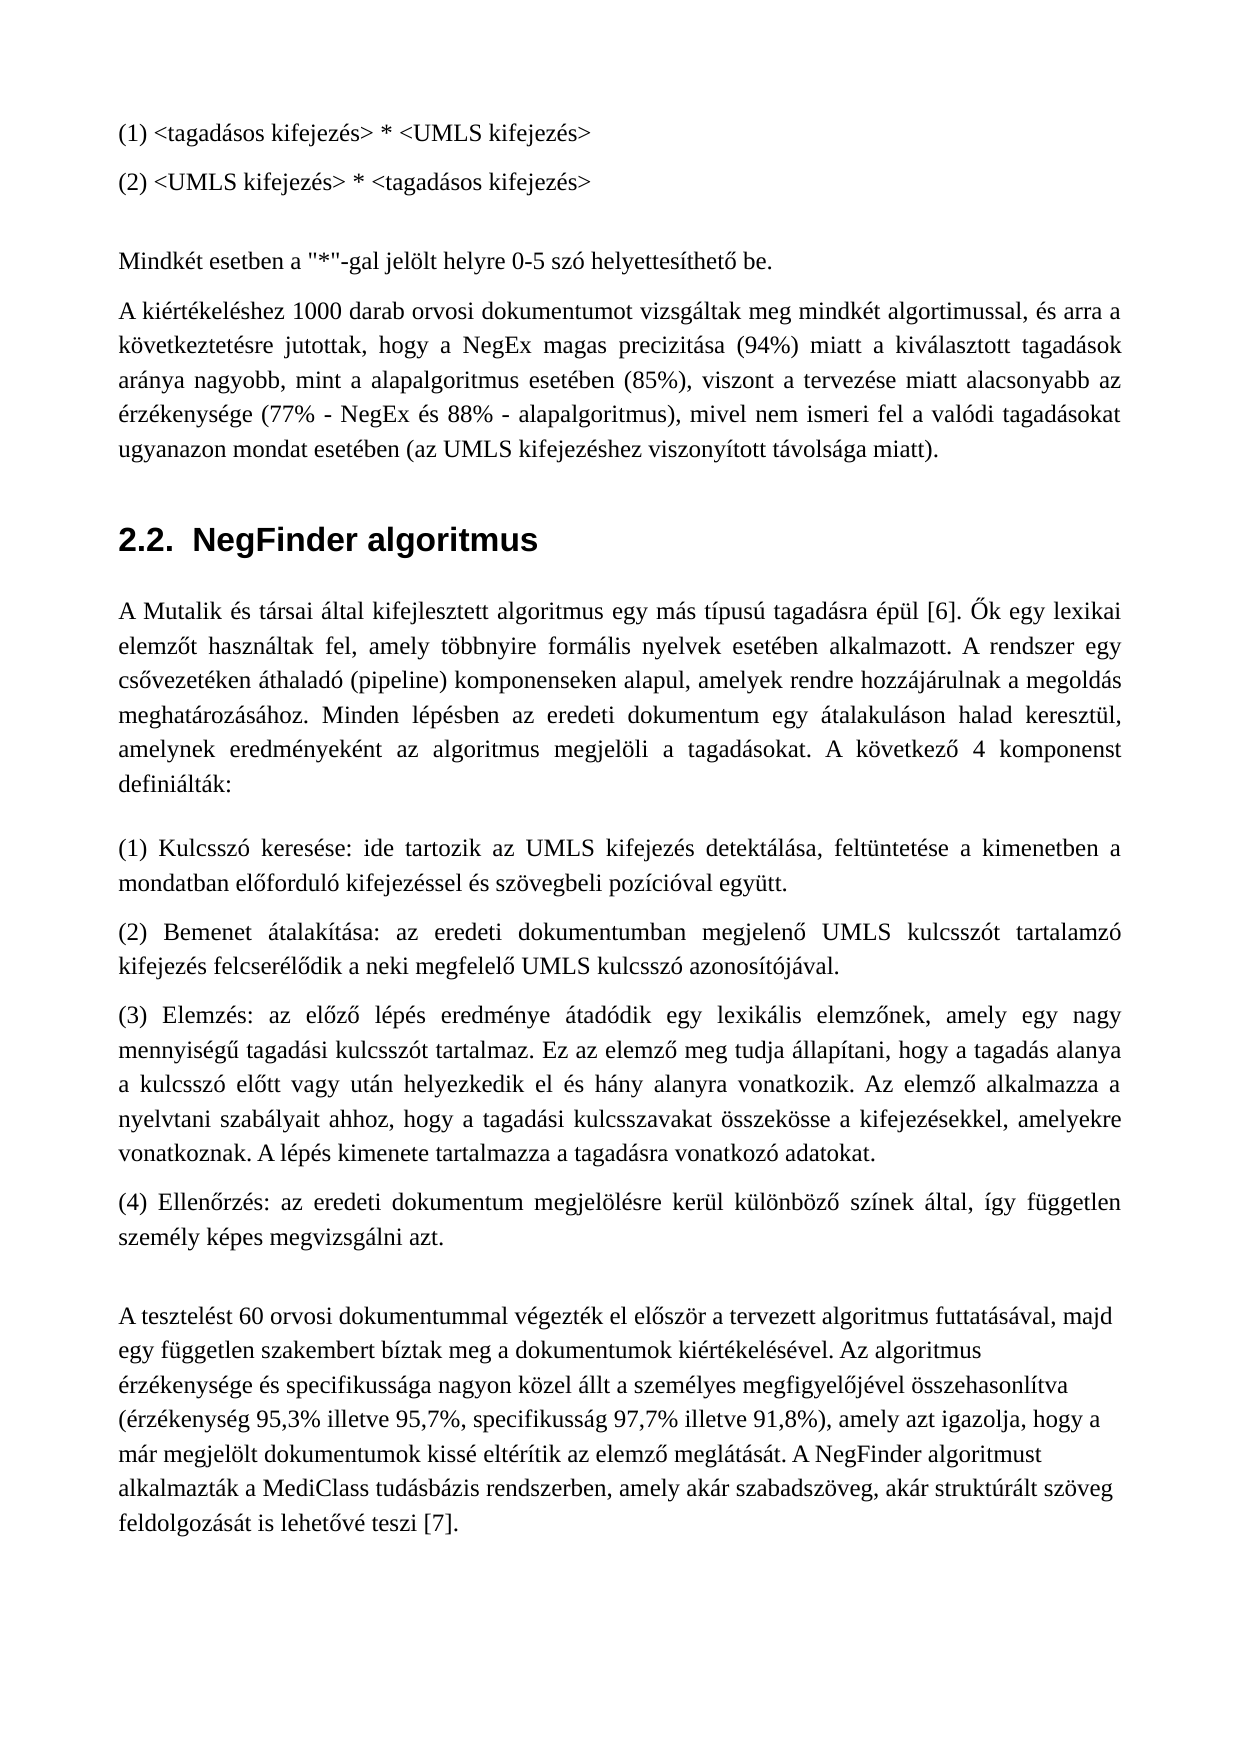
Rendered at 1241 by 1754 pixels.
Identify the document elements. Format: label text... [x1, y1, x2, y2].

title A tesztelést 60 orvosi dokumentummal végezték el először a tervezett algoritmus futtatásával, majd egy független szakembert bíztak meg a dokumentumok kiértékelésével. Az algoritmus érzékenysége és specifikussága nagyon közel állt a személyes megfigyelőjével összehasonlítva (érzékenység 95,3% illetve 95,7%, specifikusság 97,7% illetve 91,8%), amely azt igazolja, hogy a már megjelölt dokumentumok kissé eltérítik az elemző meglátását. A NegFinder algoritmust alkalmazták a MediClass tudásbázis rendszerben, amely akár szabadszöveg, akár struktúrált szöveg feldolgozását is lehetővé teszi [7]. [118, 1301, 1122, 1536]
text A kiértékeléshez 1000 darab orvosi dokumentumot vizsgáltak meg mindkét algortimussal, és arra a következtetésre jutottak, hogy a NegEx magas precizitása (94%) miatt a kiválasztott tagadások aránya nagyobb, mint a alapalgoritmus esetében (85%), viszont a tervezése miatt alacsonyabb az érzékenysége (77% - NegEx és 88% - alapalgoritmus), mivel nem ismeri fel a valódi tagadásokat ugyanazon mondat esetében (az UMLS kifejezéshez viszonyított távolsága miatt). [118, 296, 1122, 462]
subtitle NegFinder algoritmus [118, 520, 1122, 559]
text (1) Kulcsszó keresése: ide tartozik az UMLS kifejezés detektálása, feltüntetése a kimenetben a mondatban előforduló kifejezéssel és szövegbeli pozícióval együtt. [118, 833, 1122, 896]
title Mindkét esetben a "*"-gal jelölt helyre 0-5 szó helyettesíthető be. [118, 246, 1122, 275]
text (4) Ellenőrzés: az eredeti dokumentum megjelölésre kerül különböző színek által, így független személy képes megvizsgálni azt. [118, 1187, 1122, 1251]
text (3) Elemzés: az előző lépés eredménye átadódik egy lexikális elemzőnek, amely egy nagy mennyiségű tagadási kulcsszót tartalmaz. Ez az elemző meg tudja állapítani, hogy a tagadás alanya a kulcsszó előtt vagy után helyezkedik el és hány alanyra vonatkozik. Az elemző alkalmazza a nyelvtani szabályait ahhoz, hogy a tagadási kulcsszavakat összekösse a kifejezésekkel, amelyekre vonatkoznak. A lépés kimenete tartalmazza a tagadásra vonatkozó adatokat. [118, 1000, 1122, 1167]
text (2) Bemenet átalakítása: az eredeti dokumentumban megjelenő UMLS kulcsszót tartalamzó kifejezés felcserélődik a neki megfelelő UMLS kulcsszó azonosítójával. [118, 917, 1122, 980]
text (1) <tagadásos kifejezés> * <UMLS kifejezés> [118, 118, 1122, 147]
text (2) <UMLS kifejezés> * <tagadásos kifejezés> [118, 167, 1122, 196]
title A Mutalik és társai által kifejlesztett algoritmus egy más típusú tagadásra épül [6]. Ők egy lexikai elemzőt használtak fel, amely többnyire formális nyelvek esetében alkalmazott. A rendszer egy csővezetéken áthaladó (pipeline) komponenseken alapul, amelyek rendre hozzájárulnak a megoldás meghatározásához. Minden lépésben az eredeti dokumentum egy átalakuláson halad keresztül, amelynek eredményeként az algoritmus megjelöli a tagadásokat. A következő 4 komponenst definiálták: [118, 596, 1122, 797]
